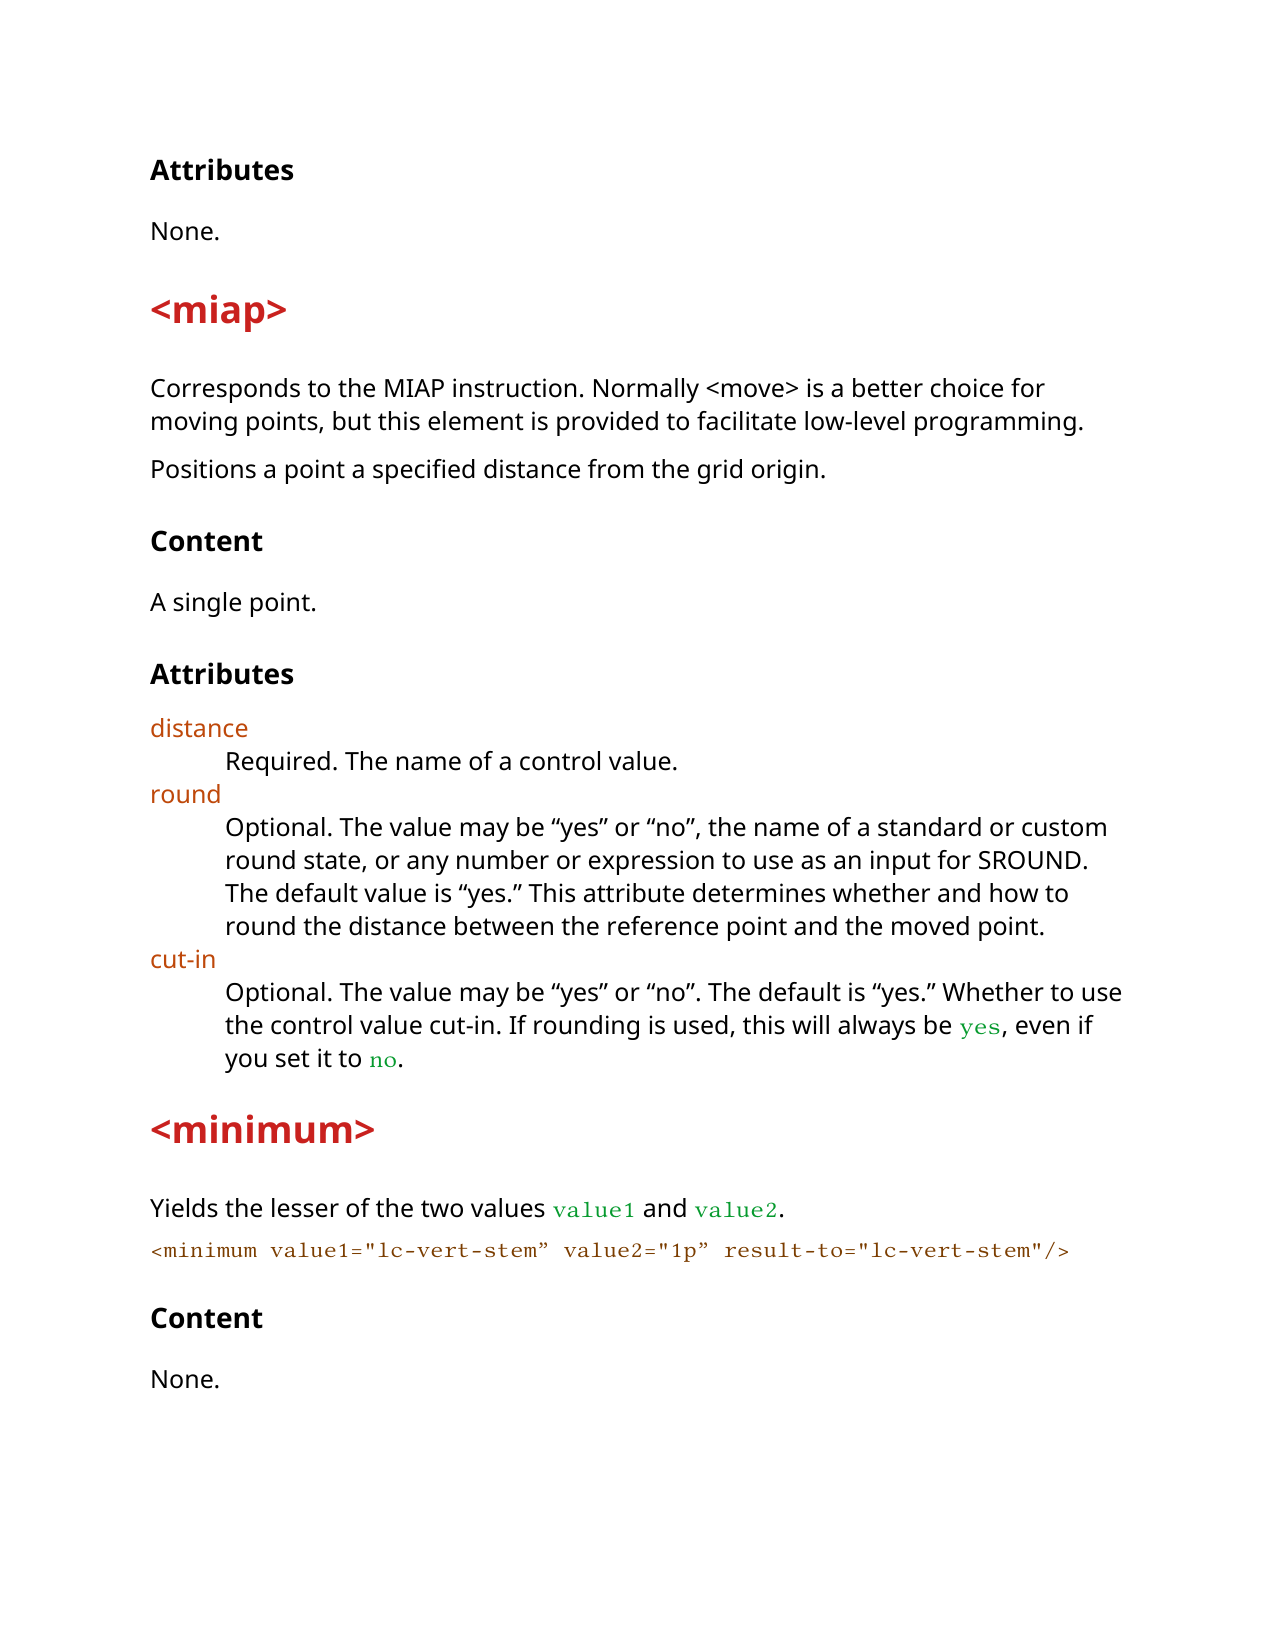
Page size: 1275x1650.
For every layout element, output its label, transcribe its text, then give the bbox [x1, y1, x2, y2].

subtitle Attributes [150, 654, 1125, 693]
text Corresponds to the MIAP instruction. Normally <move> is a better choice for moving points, but this element is provided to facilitate low-level programming. [150, 371, 1125, 437]
text Required. The name of a control value. [225, 744, 1125, 777]
subtitle Attributes [150, 150, 1125, 188]
text Yields the lesser of the two values value1 and value2. [150, 1191, 1125, 1224]
text <minimum value1="lc-vert-stem” value2="1p” result-to="lc-vert-stem"/> [150, 1239, 1125, 1262]
text Positions a point a specified distance from the grid origin. [150, 452, 1125, 485]
text Optional. The value may be “yes” or “no”. The default is “yes.” Whether to use the control value cut-in. If rounding is used, this will always be yes, even if you set it to no. [225, 975, 1125, 1074]
text A single point. [150, 585, 1125, 618]
subtitle Content [150, 521, 1125, 560]
text cut-in [150, 942, 1125, 975]
text distance [150, 711, 1125, 744]
subtitle Content [150, 1298, 1125, 1337]
subtitle <minimum> [150, 1103, 1125, 1154]
text None. [150, 1362, 1125, 1395]
text round [150, 777, 1125, 810]
text Optional. The value may be “yes” or “no”, the name of a standard or custom round state, or any number or expression to use as an input for SROUND. The default value is “yes.” This attribute determines whether and how to round the distance between the reference point and the moved point. [225, 810, 1125, 942]
text None. [150, 214, 1125, 247]
subtitle <miap> [150, 283, 1125, 334]
